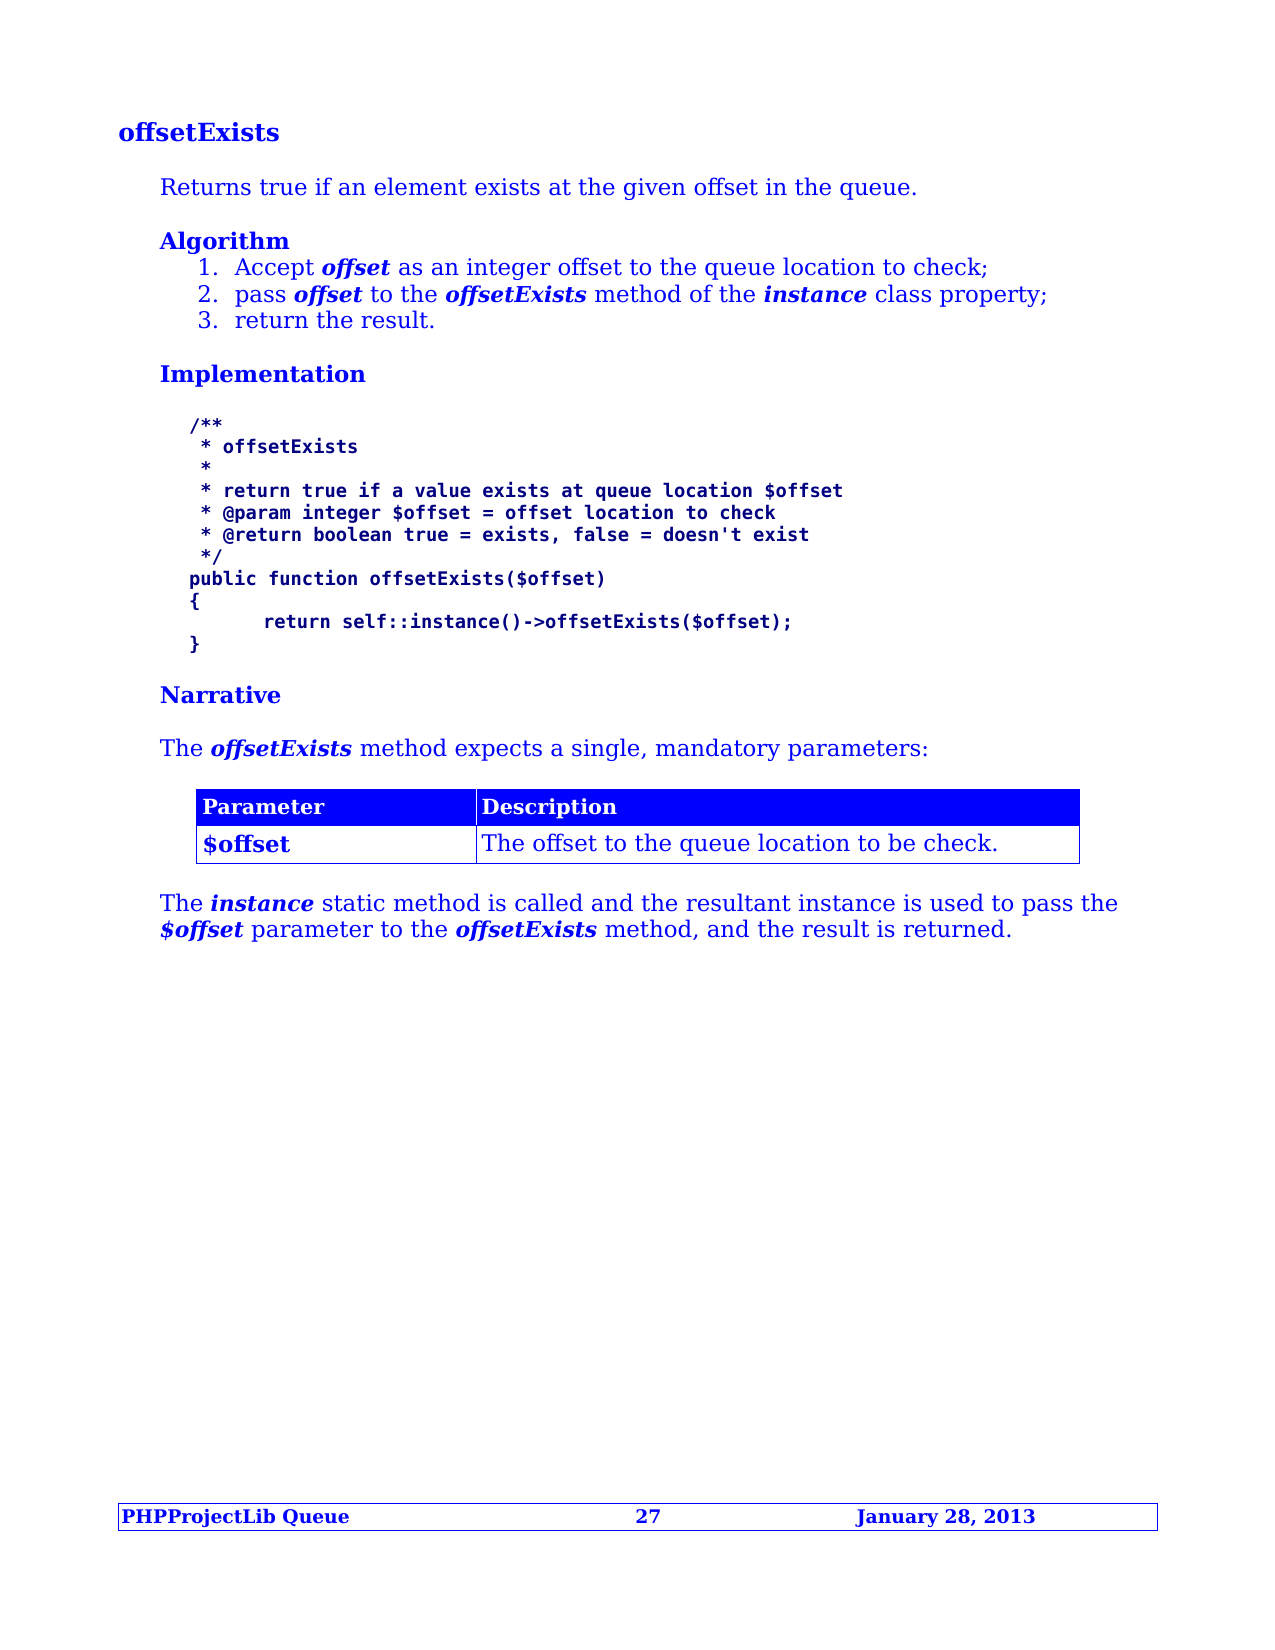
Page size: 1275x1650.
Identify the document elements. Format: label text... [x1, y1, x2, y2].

list return self::instance()->offsetExists($offset); [189, 611, 1157, 633]
text Algorithm [159, 227, 1157, 254]
list /** [189, 414, 1157, 436]
list { [189, 589, 1157, 611]
list Accept offset as an integer offset to the queue location to check; [197, 254, 1157, 281]
text The instance static method is called and the resultant instance is used to pass the $offset parameter to the offsetExists method, and the result is returned. [159, 890, 1157, 943]
list pass offset to the offsetExists method of the instance class property; [197, 281, 1157, 308]
list */ [189, 546, 1157, 568]
list * [189, 458, 1157, 480]
text Implementation [159, 361, 1157, 388]
list return the result. [197, 308, 1157, 334]
list * @return boolean true = exists, false = doesn't exist [189, 524, 1157, 546]
table_cell The offset to the queue location to be check. [477, 826, 1079, 863]
list } [189, 633, 1157, 655]
text Returns true if an element exists at the given offset in the queue. [159, 174, 1157, 201]
text The offsetExists method expects a single, mandatory parameters: [159, 735, 1157, 762]
list * return true if a value exists at queue location $offset [189, 480, 1157, 502]
list public function offsetExists($offset) [189, 568, 1157, 589]
list * offsetExists [189, 436, 1157, 458]
title offsetExists [118, 118, 1157, 147]
table_header Description [477, 790, 1079, 825]
text Narrative [159, 682, 1157, 709]
list * @param integer $offset = offset location to check [189, 502, 1157, 524]
table_header Parameter [197, 790, 476, 825]
table_cell $offset [197, 826, 476, 863]
